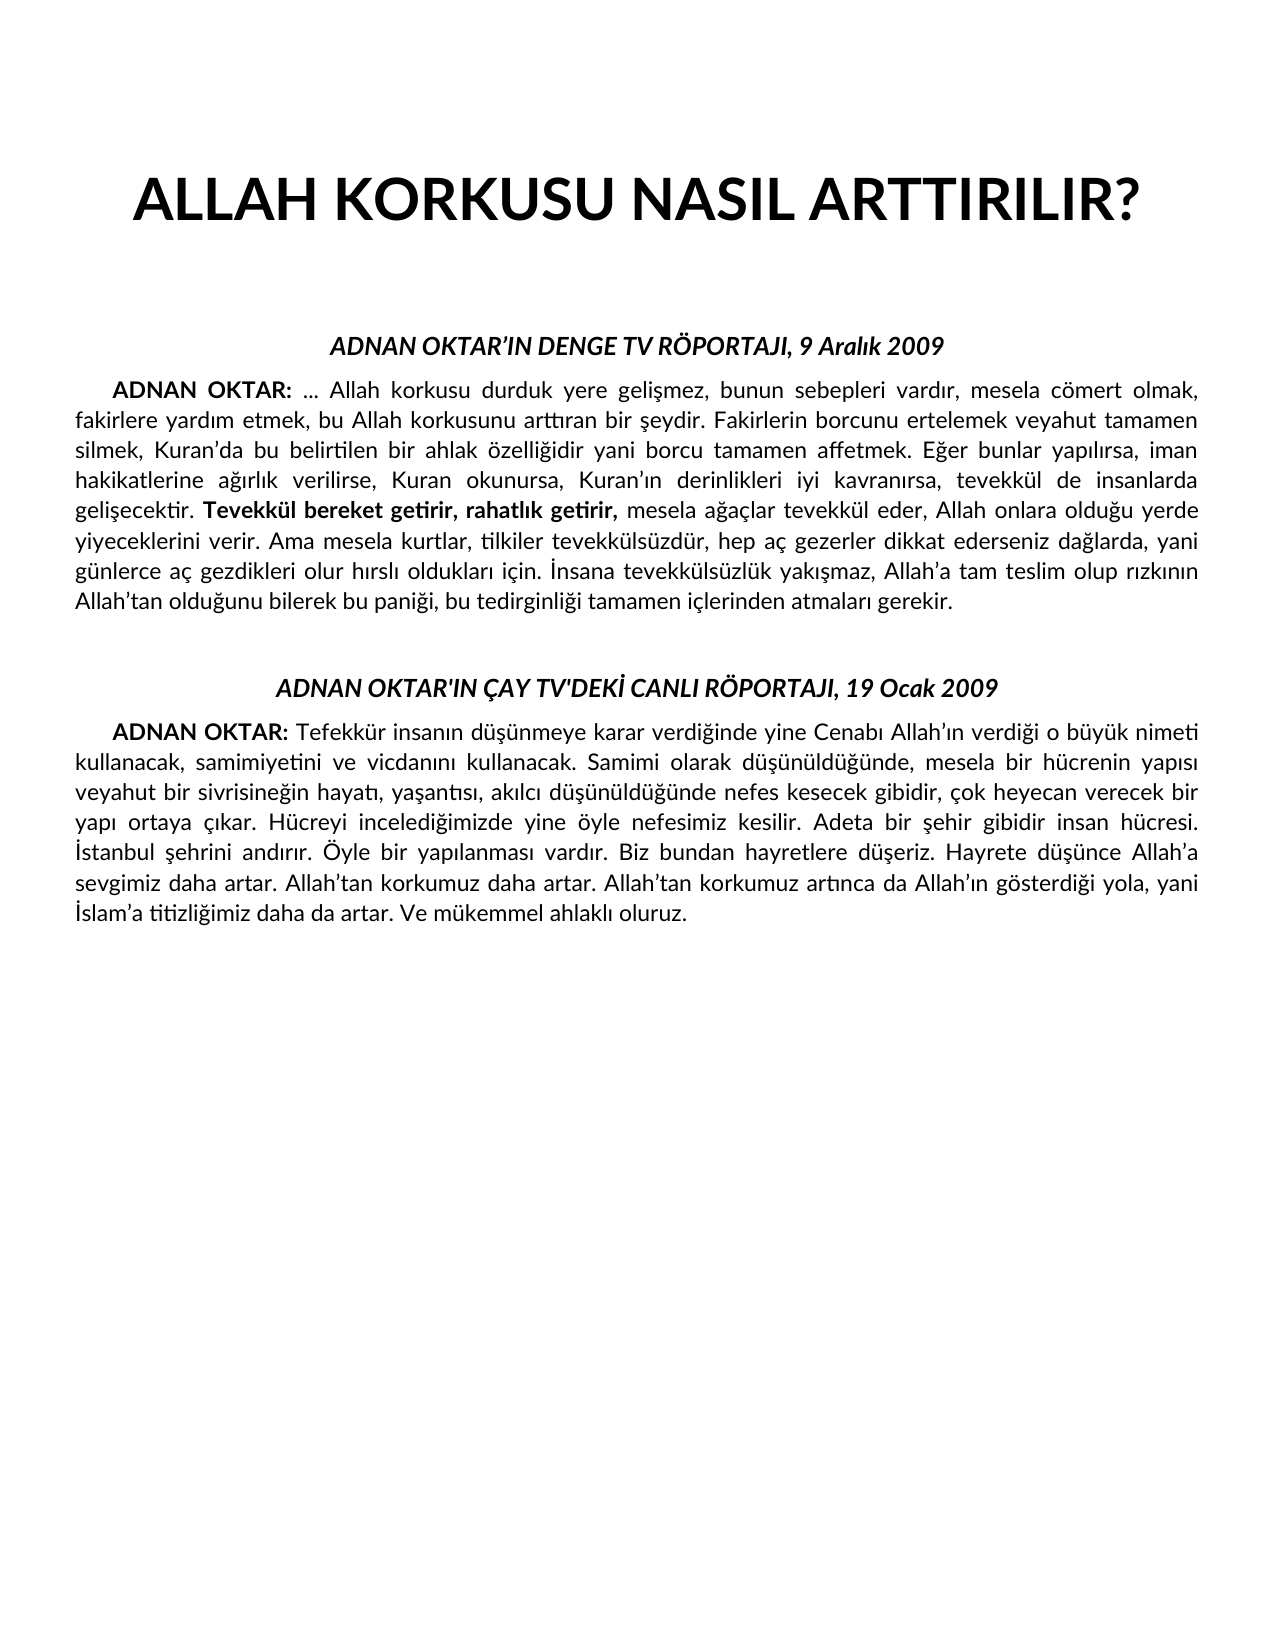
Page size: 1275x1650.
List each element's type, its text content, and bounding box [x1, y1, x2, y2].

text ADNAN OKTAR: Tefekkür insanın düşünmeye karar verdiğinde yine Cenabı Allah’ın verdiği o büyük nimeti kullanacak, samimiyetini ve vicdanını kullanacak. Samimi olarak düşünüldüğünde, mesela bir hücrenin yapısı veyahut bir sivrisineğin hayatı, yaşantısı, akılcı düşünüldüğünde nefes kesecek gibidir, çok heyecan verecek bir yapı ortaya çıkar. Hücreyi incelediğimizde yine öyle nefesimiz kesilir. Adeta bir şehir gibidir insan hücresi. İstanbul şehrini andırır. Öyle bir yapılanması vardır. Biz bundan hayretlere düşeriz. Hayrete düşünce Allah’a sevgimiz daha artar. Allah’tan korkumuz daha artar. Allah’tan korkumuz artınca da Allah’ın gösterdiği yola, yani İslam’a titizliğimiz daha da artar. Ve mükemmel ahlaklı oluruz. [75, 717, 1200, 926]
subtitle ALLAH KORKUSU NASIL ARTTIRILIR? [75, 162, 1200, 232]
text ADNAN OKTAR’IN DENGE TV RÖPORTAJI, 9 Aralık 2009 [75, 330, 1200, 360]
text ADNAN OKTAR'IN ÇAY TV'DEKİ CANLI RÖPORTAJI, 19 Ocak 2009 [75, 672, 1200, 702]
text ADNAN OKTAR: ... Allah korkusu durduk yere gelişmez, bunun sebepleri vardır, mesela cömert olmak, fakirlere yardım etmek, bu Allah korkusunu arttıran bir şeydir. Fakirlerin borcunu ertelemek veyahut tamamen silmek, Kuran’da bu belirtilen bir ahlak özelliğidir yani borcu tamamen affetmek. Eğer bunlar yapılırsa, iman hakikatlerine ağırlık verilirse, Kuran okunursa, Kuran’ın derinlikleri iyi kavranırsa, tevekkül de insanlarda gelişecektir. Tevekkül bereket getirir, rahatlık getirir, mesela ağaçlar tevekkül eder, Allah onlara olduğu yerde yiyeceklerini verir. Ama mesela kurtlar, tilkiler tevekkülsüzdür, hep aç gezerler dikkat ederseniz dağlarda, yani günlerce aç gezdikleri olur hırslı oldukları için. İnsana tevekkülsüzlük yakışmaz, Allah’a tam teslim olup rızkının Allah’tan olduğunu bilerek bu paniği, bu tedirginliği tamamen içlerinden atmaları gerekir. [75, 375, 1200, 614]
